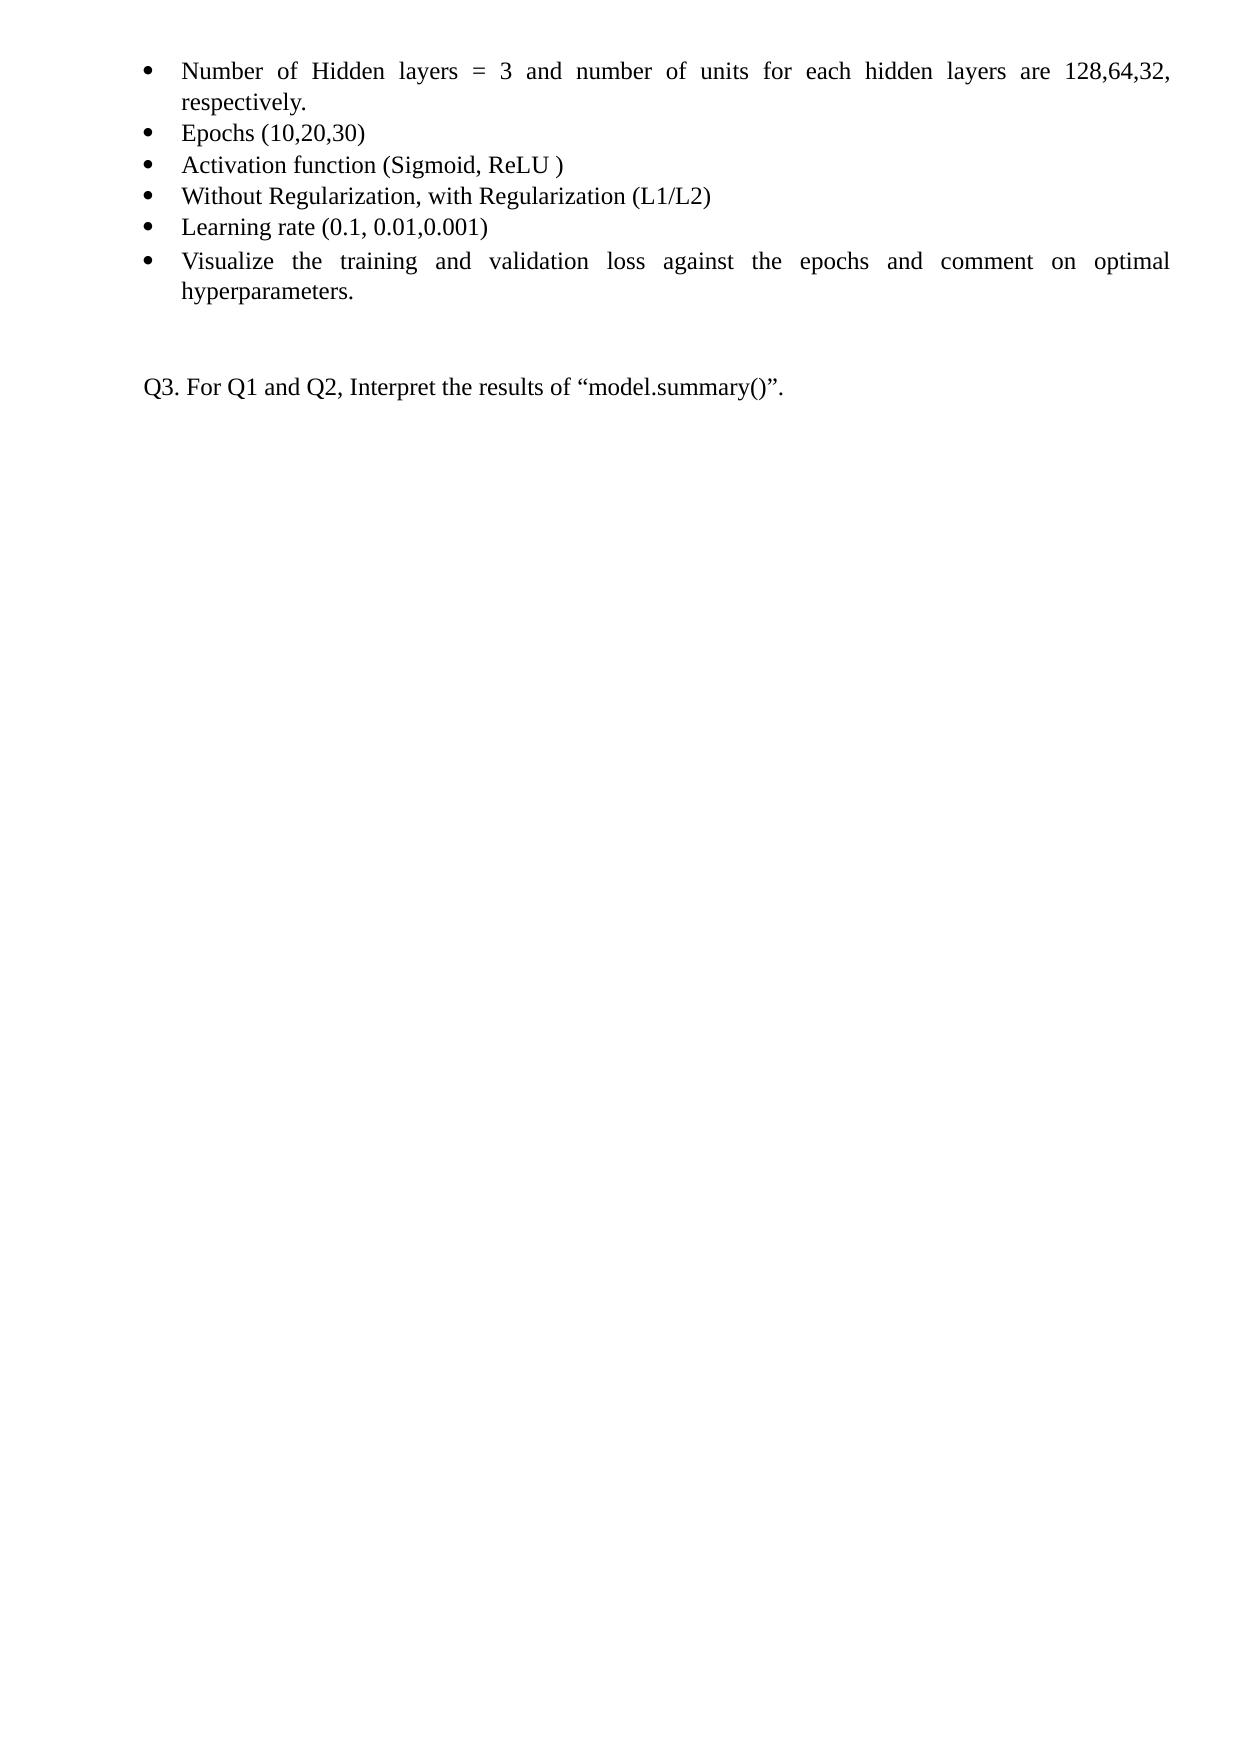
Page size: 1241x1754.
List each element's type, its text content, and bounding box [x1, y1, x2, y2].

text Q3. For Q1 and Q2, Interpret the results of “model.summary()”. [143, 372, 1047, 401]
list Without Regularization, with Regularization (L1/L2) [144, 181, 1172, 209]
list Activation function (Sigmoid, ReLU ) [144, 150, 1172, 179]
list Visualize the training and validation loss against the epochs and comment on optimal hyperparameters. [144, 246, 1172, 304]
list Number of Hidden layers = 3 and number of units for each hidden layers are 128,64,32, respectively. [144, 56, 1172, 116]
list Learning rate (0.1, 0.01,0.001) [144, 212, 1172, 241]
list Epochs (10,20,30) [144, 118, 1172, 147]
